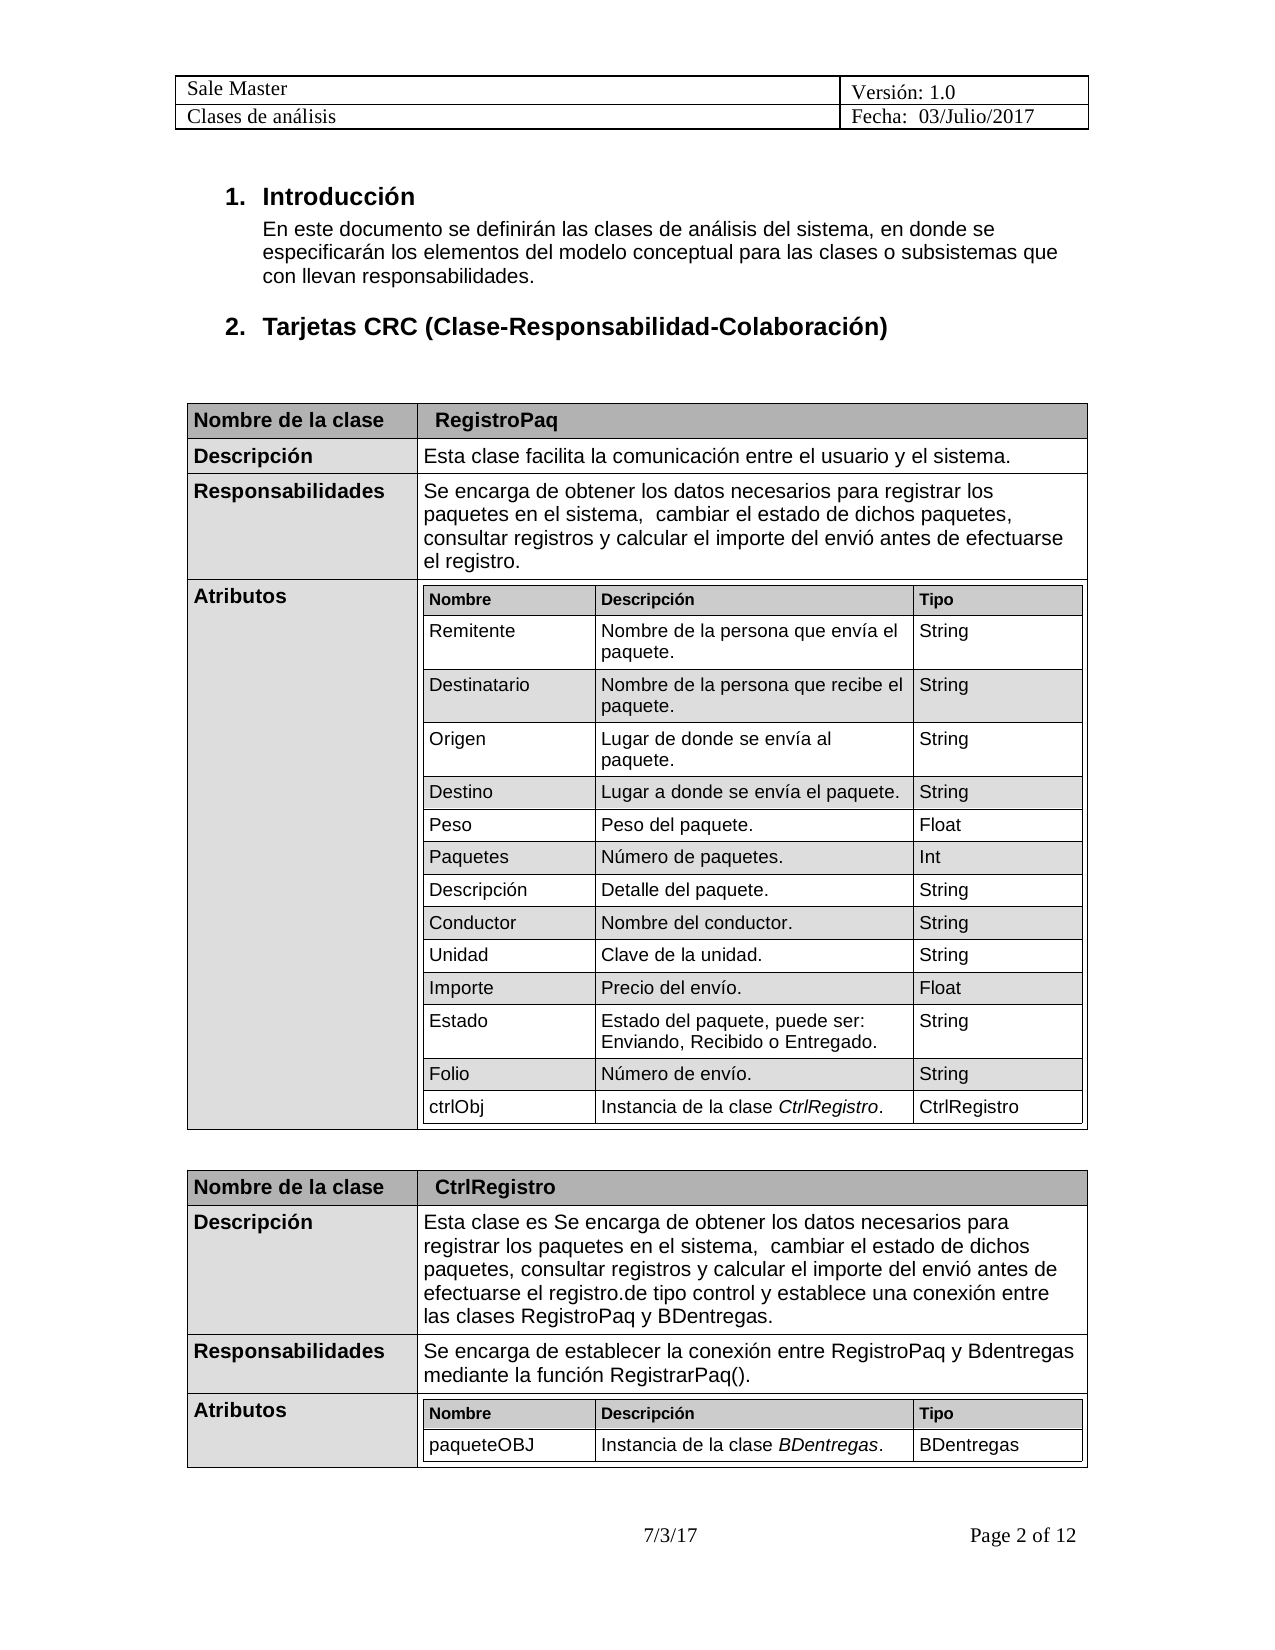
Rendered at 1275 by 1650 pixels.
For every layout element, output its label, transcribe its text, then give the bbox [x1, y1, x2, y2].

table_header Nombre [424, 1400, 595, 1428]
table_cell Float [914, 810, 1082, 841]
table_cell Responsabilidades [188, 1335, 417, 1393]
table_cell Estado [424, 1005, 595, 1058]
table_cell Float [914, 973, 1082, 1004]
table_cell Origen [424, 723, 595, 776]
table_cell Nombre del conductor. [596, 907, 913, 939]
table_header Nombre de la clase [188, 1171, 417, 1205]
table_cell String [914, 670, 1082, 722]
table_cell Atributos [188, 1394, 417, 1467]
table_cell ctrlObj [424, 1091, 595, 1123]
table_cell CtrlRegistro [914, 1091, 1082, 1123]
table_cell Clave de la unidad. [596, 940, 913, 972]
table_cell String [914, 940, 1082, 972]
list En este documento se definirán las clases de análisis del sistema, en donde se especificarán los elementos del modelo conceptual para las clases o subsistemas que con llevan responsabilidades. [225, 217, 1087, 288]
table_cell Instancia de la clase CtrlRegistro. [596, 1091, 913, 1123]
table_cell Número de paquetes. [596, 842, 913, 874]
table_cell paqueteOBJ [424, 1430, 595, 1461]
table_cell Unidad [424, 940, 595, 972]
table_cell Atributos [188, 580, 417, 1129]
table_cell String [914, 1005, 1082, 1058]
table_header Tipo [914, 1400, 1082, 1428]
table_cell Destino [424, 777, 595, 808]
table_cell Se encarga de obtener los datos necesarios para registrar los paquetes en el sistema, cambiar el estado de dichos paquetes, consultar registros y calcular el importe del envió antes de efectuarse el registro. [418, 474, 1087, 579]
table_cell Número de envío. [596, 1059, 913, 1090]
table_header Descripción [596, 586, 913, 615]
table_header Descripción [596, 1400, 913, 1428]
table_cell Estado del paquete, puede ser: Enviando, Recibido o Entregado. [596, 1005, 913, 1058]
table_cell Destinatario [424, 670, 595, 722]
table_header CtrlRegistro [418, 1171, 1087, 1205]
table_cell Esta clase facilita la comunicación entre el usuario y el sistema. [418, 439, 1087, 473]
table_cell Lugar de donde se envía al paquete. [596, 723, 913, 776]
table_cell Importe [424, 973, 595, 1004]
table_cell Nombre de la persona que envía el paquete. [596, 616, 913, 669]
table_cell Peso del paquete. [596, 810, 913, 841]
table_cell Detalle del paquete. [596, 875, 913, 906]
table_cell Conductor [424, 907, 595, 939]
table_cell String [914, 616, 1082, 669]
table_cell Descripción [188, 439, 417, 473]
table_cell BDentregas [914, 1430, 1082, 1461]
table_header Tipo [914, 586, 1082, 615]
table_cell String [914, 723, 1082, 776]
subtitle Introducción [225, 183, 1087, 211]
table_cell String [914, 907, 1082, 939]
table_cell Folio [424, 1059, 595, 1090]
table_cell Precio del envío. [596, 973, 913, 1004]
table_cell Int [914, 842, 1082, 874]
table_cell Remitente [424, 616, 595, 669]
table_cell String [914, 1059, 1082, 1090]
table_cell Nombre de la persona que recibe el paquete. [596, 670, 913, 722]
table_cell String [914, 875, 1082, 906]
table_cell String [914, 777, 1082, 808]
table_cell Peso [424, 810, 595, 841]
table_cell Descripción [188, 1206, 417, 1334]
table_header Nombre de la clase [188, 404, 417, 438]
table_cell Lugar a donde se envía el paquete. [596, 777, 913, 808]
table_header RegistroPaq [418, 404, 1087, 438]
table_header Nombre [424, 586, 595, 615]
table_cell Esta clase es Se encarga de obtener los datos necesarios para registrar los paquetes en el sistema, cambiar el estado de dichos paquetes, consultar registros y calcular el importe del envió antes de efectuarse el registro.de tipo control y establece una conexión entre las clases RegistroPaq y BDentregas. [418, 1206, 1087, 1334]
table_cell Descripción [424, 875, 595, 906]
table_cell Instancia de la clase BDentregas. [596, 1430, 913, 1461]
table_cell [418, 580, 1087, 1129]
table_cell Se encarga de establecer la conexión entre RegistroPaq y Bdentregas mediante la función RegistrarPaq(). [418, 1335, 1087, 1393]
subtitle Tarjetas CRC (Clase-Responsabilidad-Colaboración) [225, 313, 1087, 341]
table_cell Paquetes [424, 842, 595, 874]
table_cell [418, 1394, 1087, 1467]
table_cell Responsabilidades [188, 474, 417, 579]
